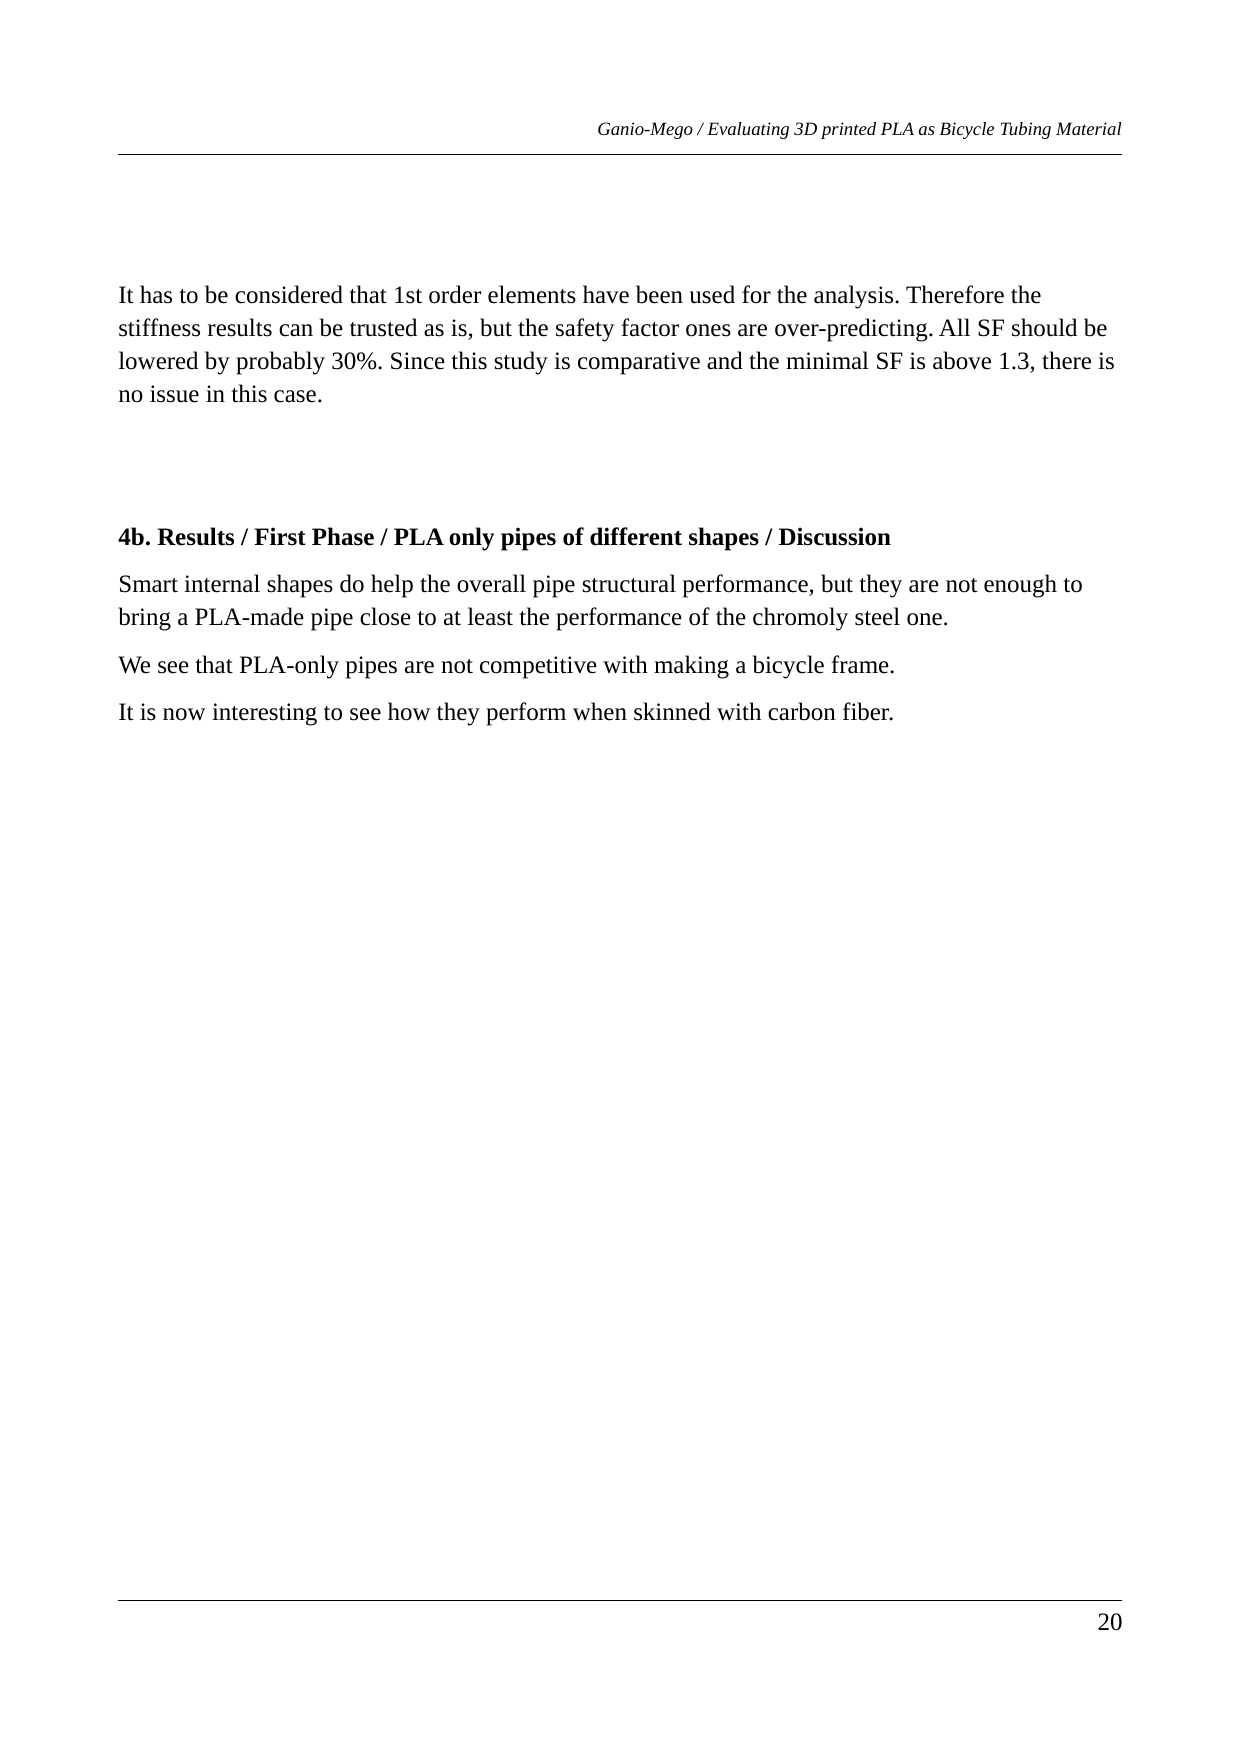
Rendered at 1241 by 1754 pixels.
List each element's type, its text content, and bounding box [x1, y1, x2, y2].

text Smart internal shapes do help the overall pipe structural performance, but they are not enough to bring a PLA-made pipe close to at least the performance of the chromoly steel one. [118, 569, 1122, 631]
text It has to be considered that 1st order elements have been used for the analysis. Therefore the stiffness results can be trusted as is, but the safety factor ones are over-predicting. All SF should be lowered by probably 30%. Since this study is comparative and the minimal SF is above 1.3, there is no issue in this case. [118, 280, 1122, 407]
text It is now interesting to see how they perform when skinned with carbon fiber. [118, 697, 1122, 726]
text 4b. Results / First Phase / PLA only pipes of different shapes / Discussion [118, 522, 1122, 550]
text We see that PLA-only pipes are not competitive with making a bicycle frame. [118, 650, 1122, 678]
